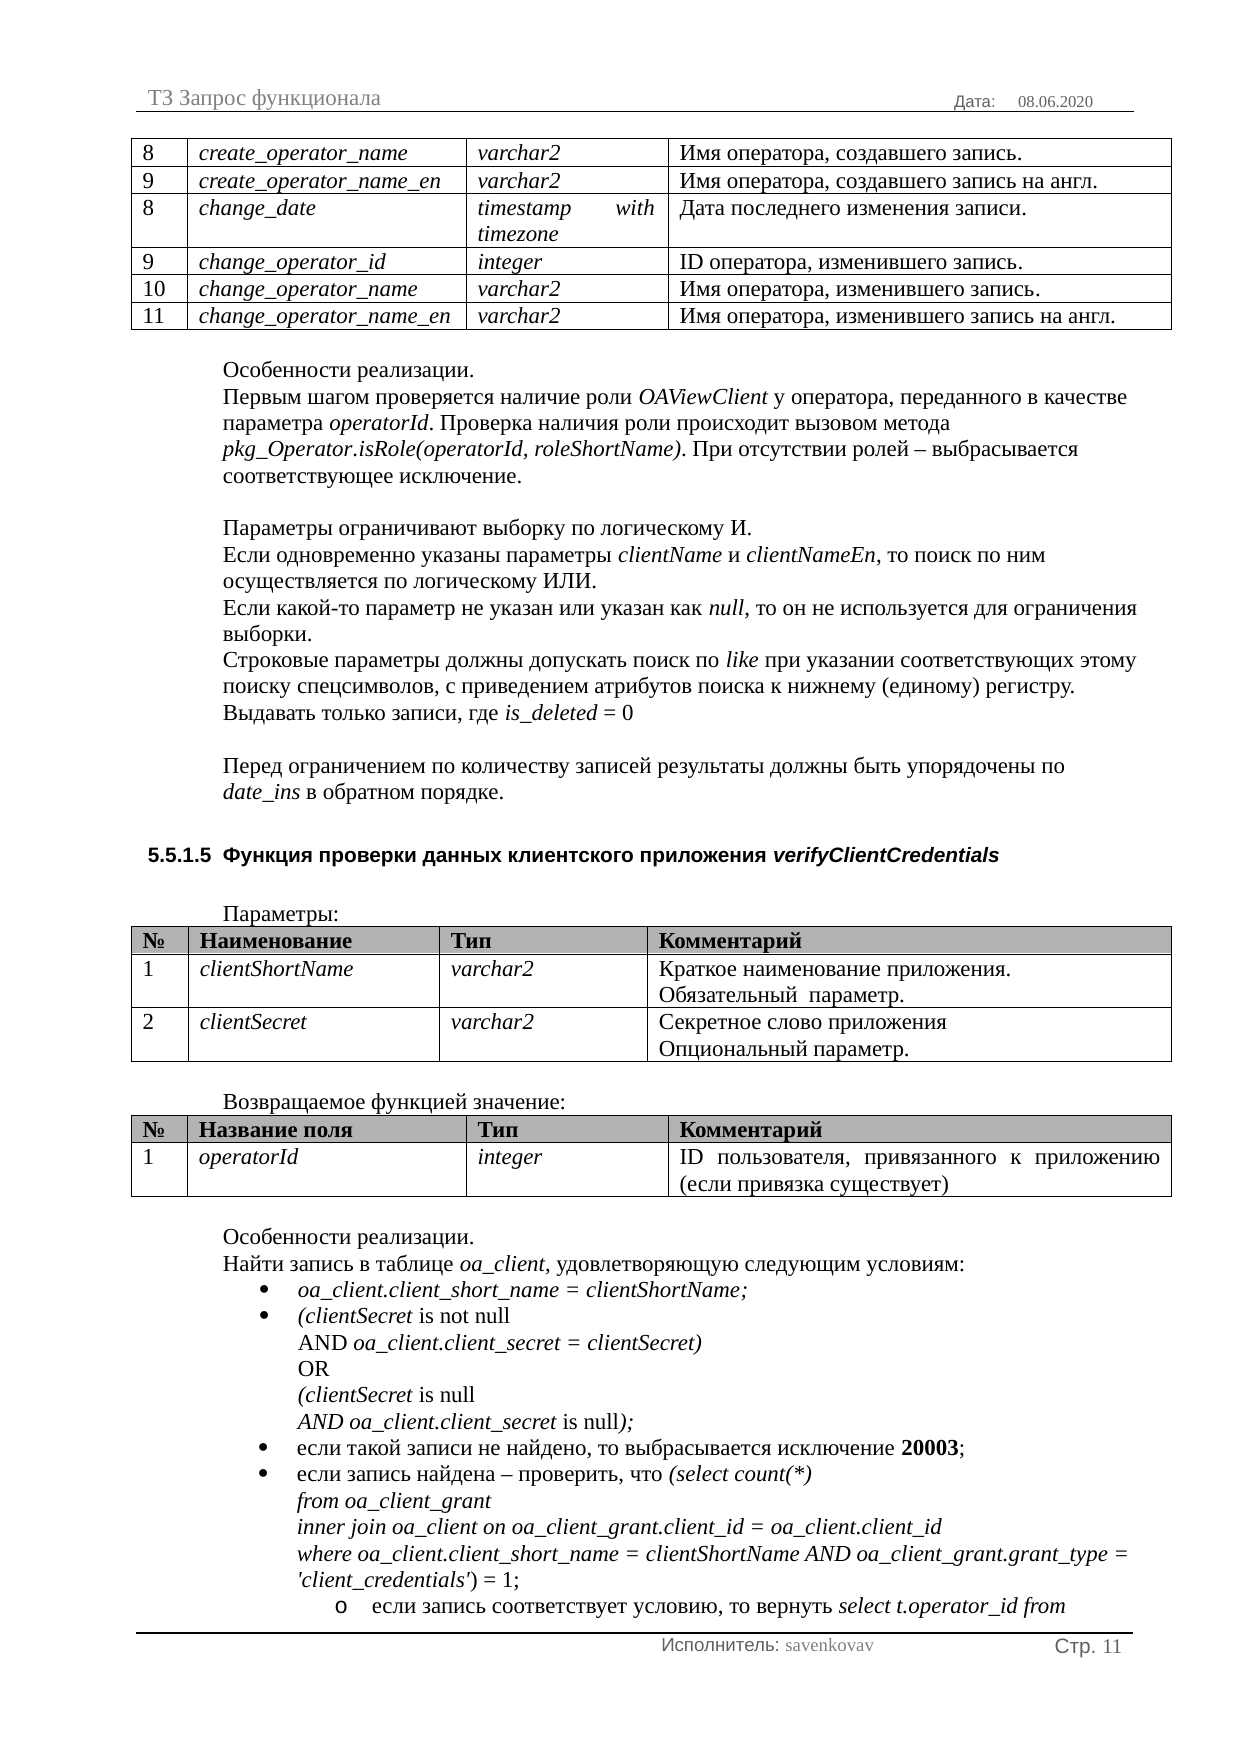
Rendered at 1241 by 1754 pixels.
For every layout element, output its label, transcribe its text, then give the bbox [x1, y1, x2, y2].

table_header Комментарий [669, 1116, 1171, 1142]
list если запись найдена – проверить, что (select count(*) [259, 1461, 1152, 1487]
table_cell varchar2 [440, 955, 647, 1007]
table_cell 10 [132, 275, 187, 302]
table_cell Имя оператора, создавшего запись на англ. [669, 167, 1171, 193]
text from oa_client_grant [297, 1487, 1152, 1513]
text Перед ограничением по количеству записей результаты должны быть упорядочены по date_ins в обратном порядке. [223, 752, 1152, 804]
table_cell change_operator_name_en [188, 303, 466, 329]
text Первым шагом проверяется наличие роли OAViewClient у оператора, переданного в качестве параметра operatorId. Проверка наличия роли происходит вызовом метода pkg_Operator.isRole(operatorId, roleShortName). При отсутствии ролей – выбрасывается соответствующее исключение. [223, 383, 1152, 488]
table_cell integer [467, 1143, 668, 1196]
text Если какой-то параметр не указан или указан как null, то он не используется для ограничения выборки. [223, 593, 1152, 646]
table_cell varchar2 [440, 1008, 647, 1061]
table_cell operatorId [188, 1143, 466, 1196]
table_cell change_date [188, 194, 466, 247]
text Особенности реализации. [223, 356, 1152, 383]
table_header Наименование [189, 927, 439, 953]
table_cell create_operator_name_en [188, 167, 466, 193]
table_cell change_operator_name [188, 275, 466, 302]
table_cell Имя оператора, изменившего запись. [669, 275, 1171, 302]
table_cell 8 [132, 139, 187, 166]
list если такой записи не найдено, то выбрасывается исключение 20003; [259, 1434, 1152, 1461]
table_cell create_operator_name [188, 139, 466, 166]
table_cell 11 [132, 303, 187, 329]
table_cell varchar2 [467, 167, 668, 193]
text Строковые параметры должны допускать поиск по like при указании соответствующих этому поиску спецсимволов, с приведением атрибутов поиска к нижнему (единому) регистру. [223, 646, 1152, 699]
text Параметры: [223, 900, 1152, 926]
table_cell integer [467, 248, 668, 274]
table_cell varchar2 [467, 303, 668, 329]
table_cell Дата последнего изменения записи. [669, 194, 1171, 247]
table_cell 1 [132, 955, 188, 1007]
text Найти запись в таблице oa_client, удовлетворяющую следующим условиям: [223, 1250, 1152, 1276]
table_cell varchar2 [467, 275, 668, 302]
text Выдавать только записи, где is_deleted = 0 [223, 699, 1152, 725]
text Возвращаемое функцией значение: [223, 1088, 1152, 1115]
table_cell timestamp with timezone [467, 194, 668, 247]
table_cell ID пользователя, привязанного к приложению (если привязка существует) [669, 1143, 1171, 1196]
table_cell 9 [132, 248, 187, 274]
table_header Комментарий [648, 927, 1171, 953]
text Особенности реализации. [223, 1223, 1152, 1250]
list если запись соответствует условию, то вернуть select t.operator_id from [334, 1592, 1152, 1621]
text where oa_client.client_short_name = clientShortName AND oa_client_grant.grant_type = 'client_credentials') = 1; [297, 1539, 1152, 1592]
table_header Тип [467, 1116, 668, 1142]
text Параметры ограничивают выборку по логическому И. [223, 514, 1152, 541]
subtitle Функция проверки данных клиентского приложения verifyClientCredentials [148, 843, 1152, 867]
table_header Тип [440, 927, 647, 953]
table_cell 8 [132, 194, 187, 247]
list oa_client.client_short_name = clientShortName; [260, 1276, 1152, 1302]
table_cell Секретное слово приложения Опциональный параметр. [648, 1008, 1171, 1061]
table_header Название поля [188, 1116, 466, 1142]
table_cell change_operator_id [188, 248, 466, 274]
table_cell clientShortName [189, 955, 439, 1007]
table_header № [132, 1116, 187, 1142]
table_cell varchar2 [467, 139, 668, 166]
table_cell 2 [132, 1008, 188, 1061]
table_cell Имя оператора, создавшего запись. [669, 139, 1171, 166]
table_header № [132, 927, 188, 953]
table_cell ID оператора, изменившего запись. [669, 248, 1171, 274]
text OR (clientSecret is null AND oa_client.client_secret is null); [298, 1355, 1152, 1434]
table_cell Краткое наименование приложения. Обязательный параметр. [648, 955, 1171, 1007]
text inner join oa_client on oa_client_grant.client_id = oa_client.client_id [297, 1513, 1152, 1539]
text Если одновременно указаны параметры clientName и clientNameEn, то поиск по ним осуществляется по логическому ИЛИ. [223, 541, 1152, 593]
table_cell Имя оператора, изменившего запись на англ. [669, 303, 1171, 329]
table_cell 1 [132, 1143, 187, 1196]
table_cell clientSecret [189, 1008, 439, 1061]
list (clientSecret is not null AND oa_client.client_secret = clientSecret) [260, 1302, 1152, 1355]
table_cell 9 [132, 167, 187, 193]
